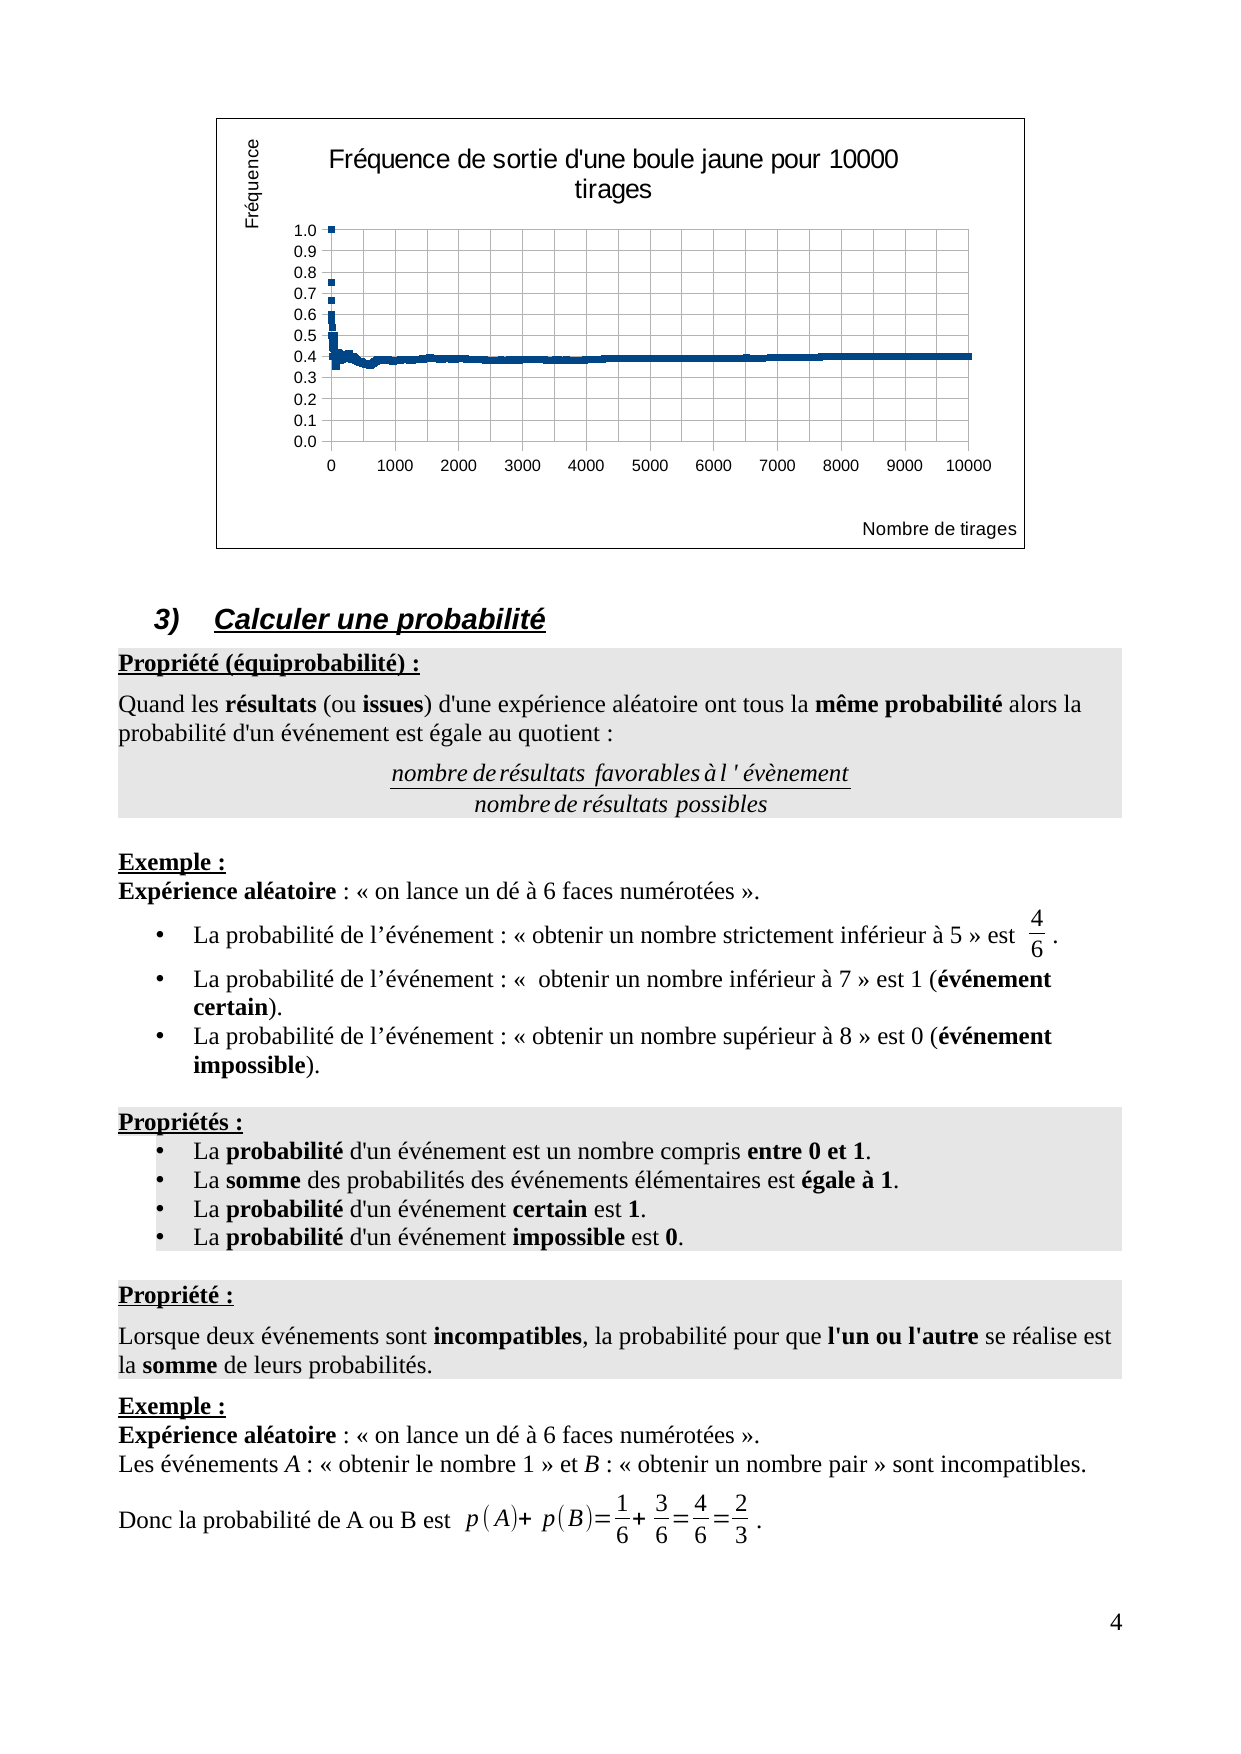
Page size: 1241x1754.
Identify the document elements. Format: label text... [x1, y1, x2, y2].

text Les événements A : « obtenir le nombre 1 » et B : « obtenir un nombre pair » sont incompatibles. [118, 1449, 1122, 1477]
list La probabilité de l’événement : « obtenir un nombre strictement inférieur à 5 » est . [156, 905, 1122, 964]
text Exemple : [118, 1391, 1122, 1420]
text Expérience aléatoire : « on lance un dé à 6 faces numérotées ». [118, 1420, 1122, 1449]
list La probabilité de l’événement : « obtenir un nombre inférieur à 7 » est 1 (événement certain). [156, 964, 1122, 1021]
list La probabilité d'un événement certain est 1. [156, 1194, 1122, 1222]
text Propriété (équiprobabilité) : [118, 648, 1122, 677]
list La probabilité d'un événement impossible est 0. [156, 1222, 1122, 1251]
text Propriétés : [118, 1107, 1122, 1136]
text Expérience aléatoire : « on lance un dé à 6 faces numérotées ». [118, 876, 1122, 905]
text Propriété : [118, 1280, 1122, 1309]
list La somme des probabilités des événements élémentaires est égale à 1. [156, 1165, 1122, 1194]
text Exemple : [118, 847, 1122, 876]
text Lorsque deux événements sont incompatibles, la probabilité pour que l'un ou l'autre se réalise est la somme de leurs probabilités. [118, 1321, 1122, 1379]
subtitle Calculer une probabilité [153, 602, 1122, 636]
text Donc la probabilité de A ou B est . [118, 1490, 1122, 1549]
list La probabilité de l’événement : « obtenir un nombre supérieur à 8 » est 0 (événement impossible). [156, 1021, 1122, 1079]
text Quand les résultats (ou issues) d'une expérience aléatoire ont tous la même probabilité alors la probabilité d'un événement est égale au quotient : [118, 689, 1122, 747]
list La probabilité d'un événement est un nombre compris entre 0 et 1. [156, 1136, 1122, 1165]
